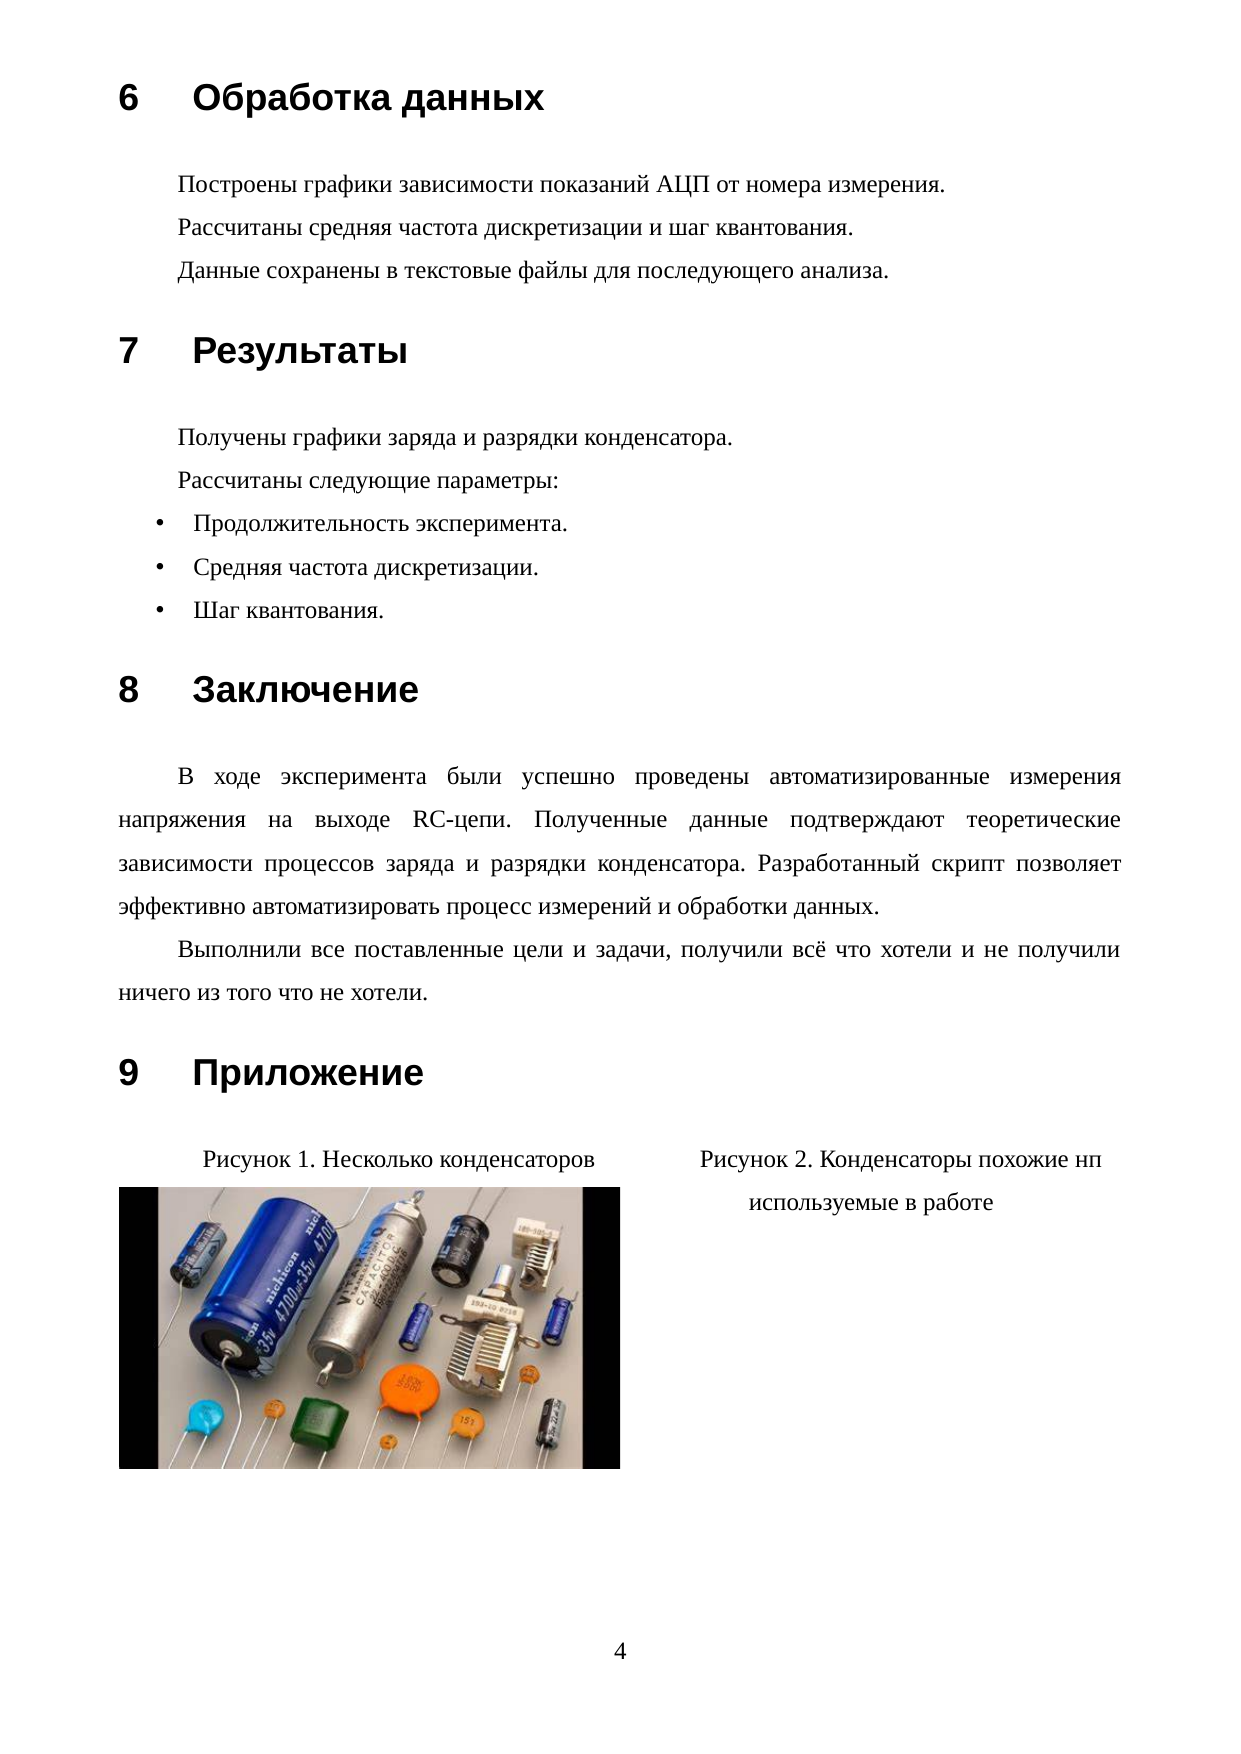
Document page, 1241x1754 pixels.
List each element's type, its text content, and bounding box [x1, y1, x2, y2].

text В ходе эксперимента были успешно проведены автоматизированные измерения напряжения на выходе RC-цепи. Полученные данные подтверждают теоретические зависимости процессов заряда и разрядки конденсатора. Разработанный скрипт позволяет эффективно автоматизировать процесс измерений и обработки данных. [118, 761, 1122, 919]
table_header Рисунок 2. Конденсаторы похожие нп используемые в работе [620, 1144, 1122, 1483]
text Рассчитаны следующие параметры: [118, 465, 1122, 494]
subtitle Результаты [118, 328, 1122, 371]
text Выполнили все поставленные цели и задачи, получили всё что хотели и не получили ничего из того что не хотели. [118, 934, 1122, 1006]
subtitle Обработка данных [118, 75, 1122, 118]
list Продолжительность эксперимента. [156, 508, 1122, 537]
list Шаг квантования. [156, 595, 1122, 623]
subtitle Приложение [118, 1050, 1122, 1093]
table_header Рисунок 1. Несколько конденсаторов [118, 1144, 620, 1483]
text Данные сохранены в текстовые файлы для последующего анализа. [118, 255, 1122, 284]
text Рассчитаны средняя частота дискретизации и шаг квантования. [118, 212, 1122, 241]
subtitle Заключение [118, 667, 1122, 710]
text Получены графики заряда и разрядки конденсатора. [118, 422, 1122, 451]
text Построены графики зависимости показаний АЦП от номера измерения. [118, 169, 1122, 198]
list Средняя частота дискретизации. [156, 552, 1122, 580]
